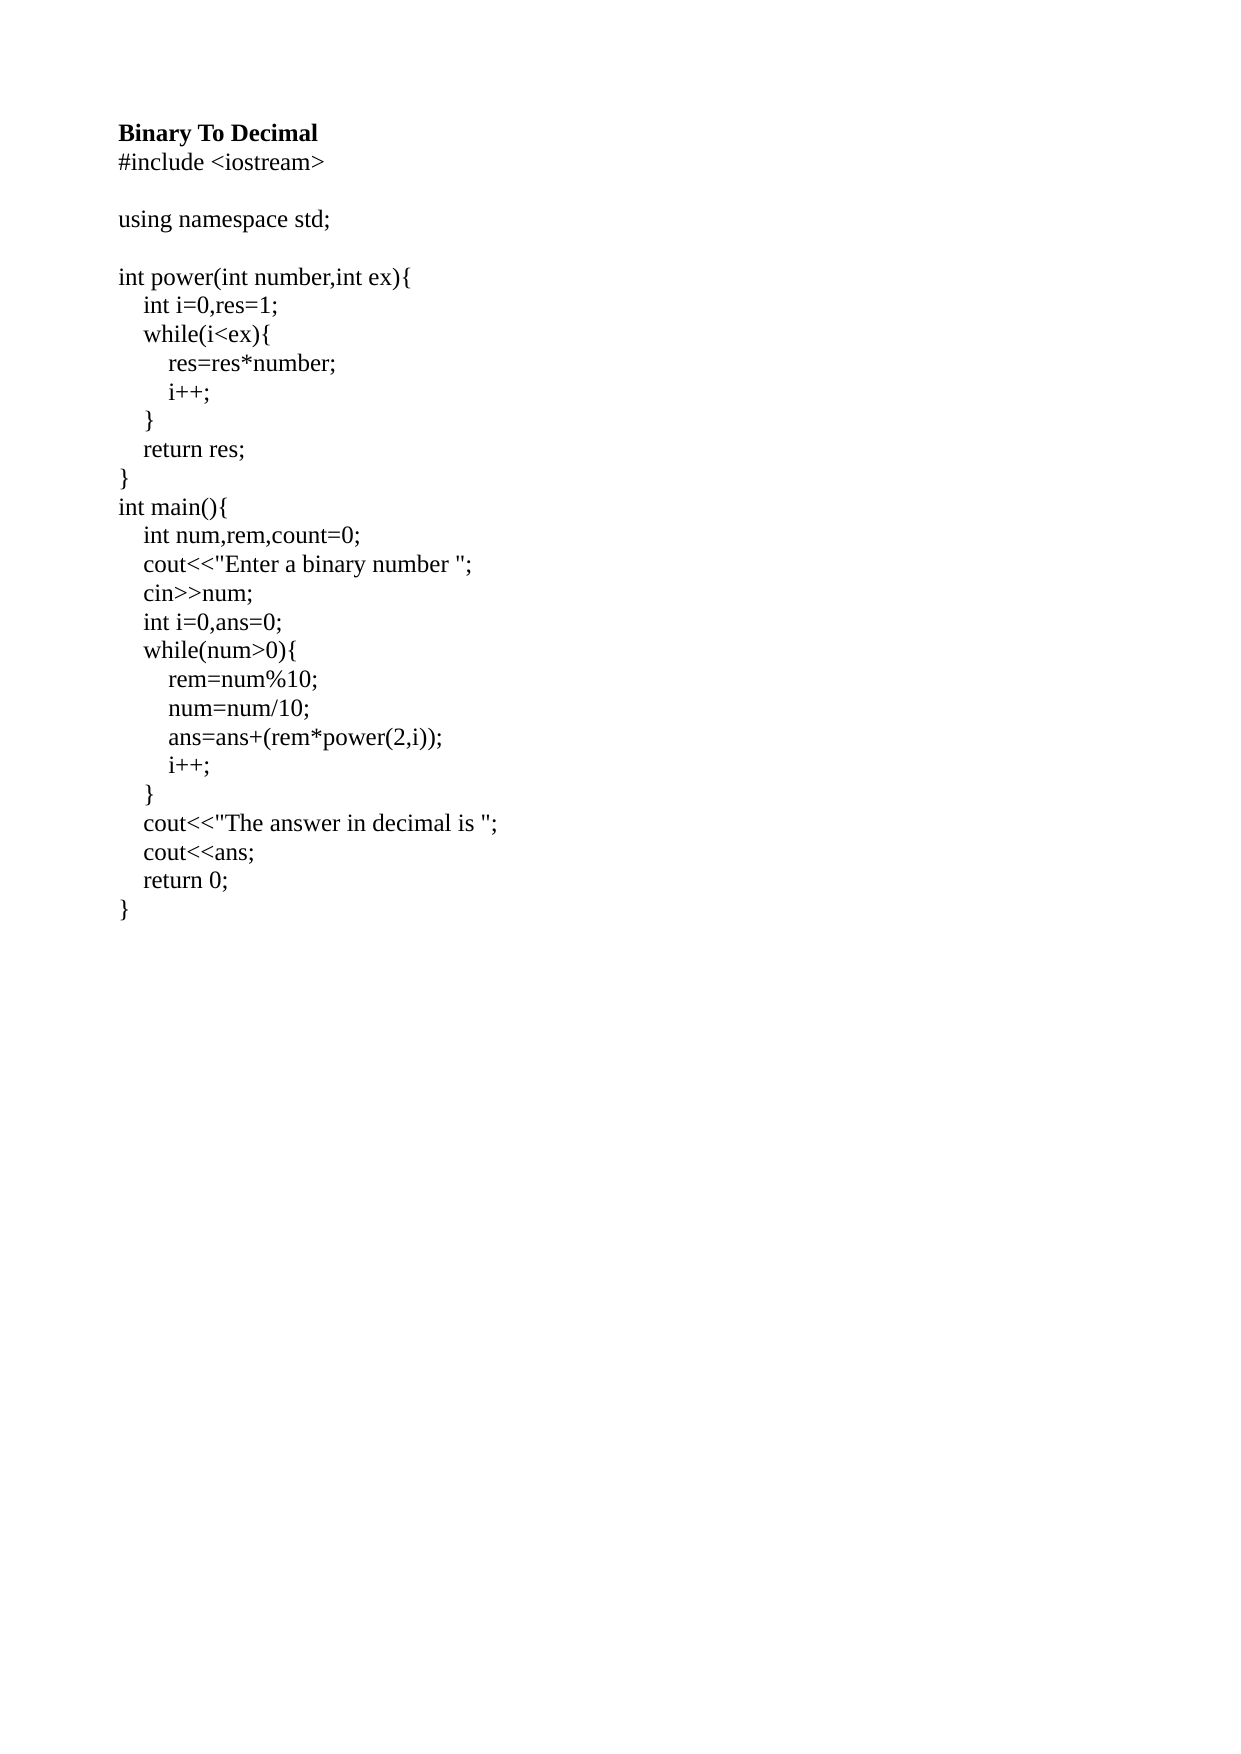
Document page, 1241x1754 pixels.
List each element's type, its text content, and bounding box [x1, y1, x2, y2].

text #include <iostream> [118, 147, 1122, 176]
text } [118, 779, 1122, 808]
text int i=0,ans=0; [118, 607, 1122, 636]
text cout<<"The answer in decimal is "; [118, 808, 1122, 837]
text int main(){ [118, 492, 1122, 521]
text } [118, 463, 1122, 492]
text i++; [118, 377, 1122, 406]
text cout<<"Enter a binary number "; [118, 549, 1122, 578]
text num=num/10; [118, 693, 1122, 722]
text Binary To Decimal [118, 118, 1122, 147]
text using namespace std; [118, 204, 1122, 233]
text ans=ans+(rem*power(2,i)); [118, 722, 1122, 751]
text cout<<ans; [118, 837, 1122, 866]
text int num,rem,count=0; [118, 521, 1122, 549]
text cin>>num; [118, 578, 1122, 607]
text i++; [118, 751, 1122, 779]
text res=res*number; [118, 348, 1122, 377]
text } [118, 406, 1122, 434]
text } [118, 894, 1122, 923]
text int i=0,res=1; [118, 291, 1122, 319]
text return 0; [118, 866, 1122, 894]
text while(num>0){ [118, 636, 1122, 664]
text int power(int number,int ex){ [118, 262, 1122, 291]
text rem=num%10; [118, 664, 1122, 693]
text while(i<ex){ [118, 319, 1122, 348]
text return res; [118, 434, 1122, 463]
